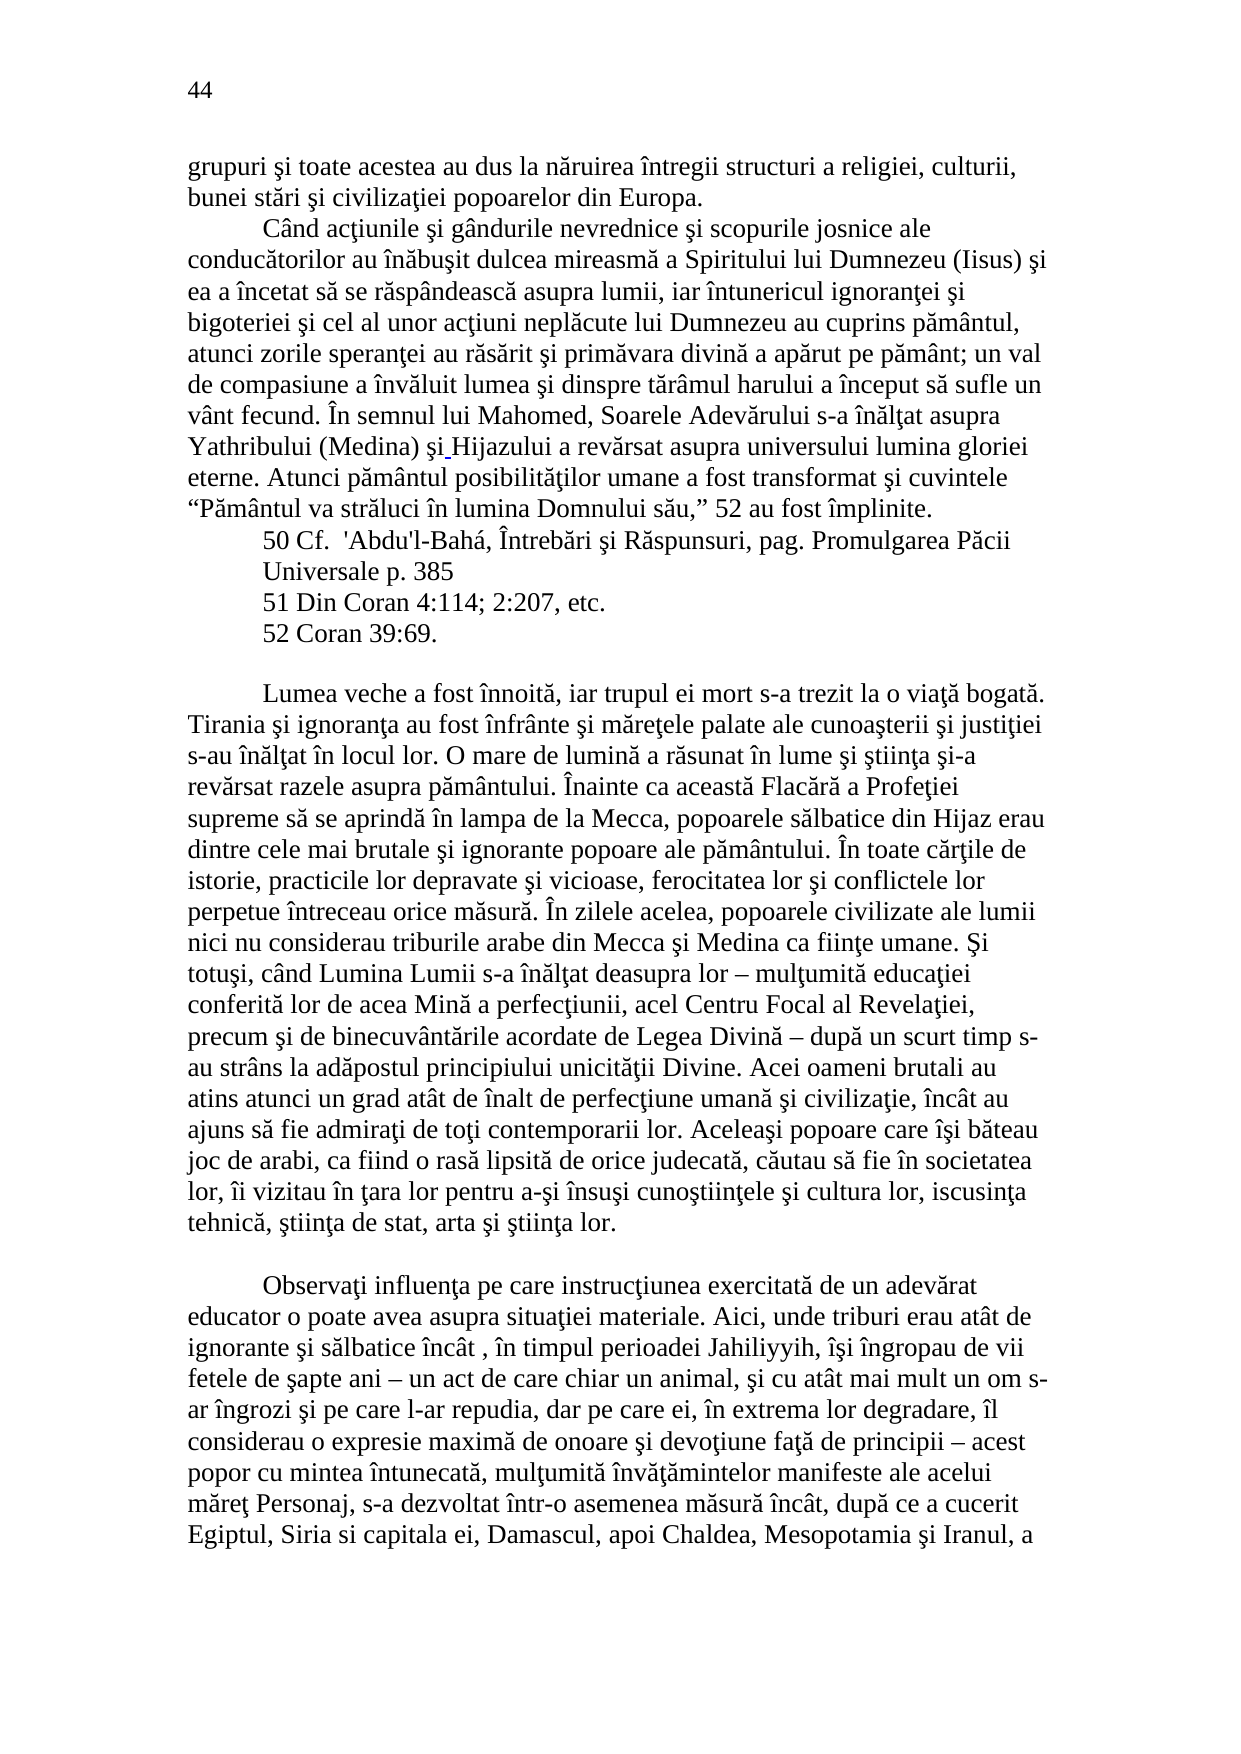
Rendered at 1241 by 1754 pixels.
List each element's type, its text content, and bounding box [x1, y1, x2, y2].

text Când acţiunile şi gândurile nevrednice şi scopurile josnice ale conducătorilor au înăbuşit dulcea mireasmă a Spiritului lui Dumnezeu (Iisus) şi ea a încetat să se răspândească asupra lumii, iar întunericul ignoranţei şi bigoteriei şi cel al unor acţiuni neplăcute lui Dumnezeu au cuprins pământul, atunci zorile speranţei au răsărit şi primăvara divină a apărut pe pământ; un val de compasiune a învăluit lumea şi dinspre tărâmul harului a început să sufle un vânt fecund. În semnul lui Mahomed, Soarele Adevărului s-a înălţat asupra Yathribului (Medina) şi Hijazului a revărsat asupra universului lumina gloriei eterne. Atunci pământul posibilităţilor umane a fost transformat şi cuvintele “Pământul va străluci în lumina Domnului său,” 52 au fost împlinite. [187, 212, 1053, 524]
text 52 Coran 39:69. [187, 617, 1053, 648]
text 51 Din Coran 4:114; 2:207, etc. [187, 586, 1053, 617]
text 50 Cf. 'Abdu'l-Bahá, Întrebări şi Răspunsuri, pag. Promulgarea Păcii Universale p. 385 [187, 524, 1053, 586]
text grupuri şi toate acestea au dus la năruirea întregii structuri a religiei, culturii, bunei stări şi civilizaţiei popoarelor din Europa. [187, 150, 1053, 212]
text Lumea veche a fost înnoită, iar trupul ei mort s-a trezit la o viaţă bogată. Tirania şi ignoranţa au fost înfrânte şi măreţele palate ale cunoaşterii şi justiţiei s-au înălţat în locul lor. O mare de lumină a răsunat în lume şi ştiinţa şi-a revărsat razele asupra pământului. Înainte ca această Flacără a Profeţiei supreme să se aprindă în lampa de la Mecca, popoarele sălbatice din Hijaz erau dintre cele mai brutale şi ignorante popoare ale pământului. În toate cărţile de istorie, practicile lor depravate şi vicioase, ferocitatea lor şi conflictele lor perpetue întreceau orice măsură. În zilele acelea, popoarele civilizate ale lumii nici nu considerau triburile arabe din Mecca şi Medina ca fiinţe umane. Şi totuşi, când Lumina Lumii s-a înălţat deasupra lor – mulţumită educaţiei conferită lor de acea Mină a perfecţiunii, acel Centru Focal al Revelaţiei, precum şi de binecuvântările acordate de Legea Divină – după un scurt timp s-au strâns la adăpostul principiului unicităţii Divine. Acei oameni brutali au atins atunci un grad atât de înalt de perfecţiune umană şi civilizaţie, încât au ajuns să fie admiraţi de toţi contemporarii lor. Aceleaşi popoare care îşi băteau joc de arabi, ca fiind o rasă lipsită de orice judecată, căutau să fie în societatea lor, îi vizitau în ţara lor pentru a-şi însuşi cunoştiinţele şi cultura lor, iscusinţa tehnică, ştiinţa de stat, arta şi ştiinţa lor. [187, 677, 1053, 1238]
text Observaţi influenţa pe care instrucţiunea exercitată de un adevărat educator o poate avea asupra situaţiei materiale. Aici, unde triburi erau atât de ignorante şi sălbatice încât , în timpul perioadei Jahiliyyih, îşi îngropau de vii fetele de şapte ani – un act de care chiar un animal, şi cu atât mai mult un om s-ar îngrozi şi pe care l-ar repudia, dar pe care ei, în extrema lor degradare, îl considerau o expresie maximă de onoare şi devoţiune faţă de principii – acest popor cu mintea întunecată, mulţumită învăţămintelor manifeste ale acelui măreţ Personaj, s-a dezvoltat într-o asemenea măsură încât, după ce a cucerit Egiptul, Siria si capitala ei, Damascul, apoi Chaldea, Mesopotamia şi Iranul, a [187, 1269, 1053, 1549]
